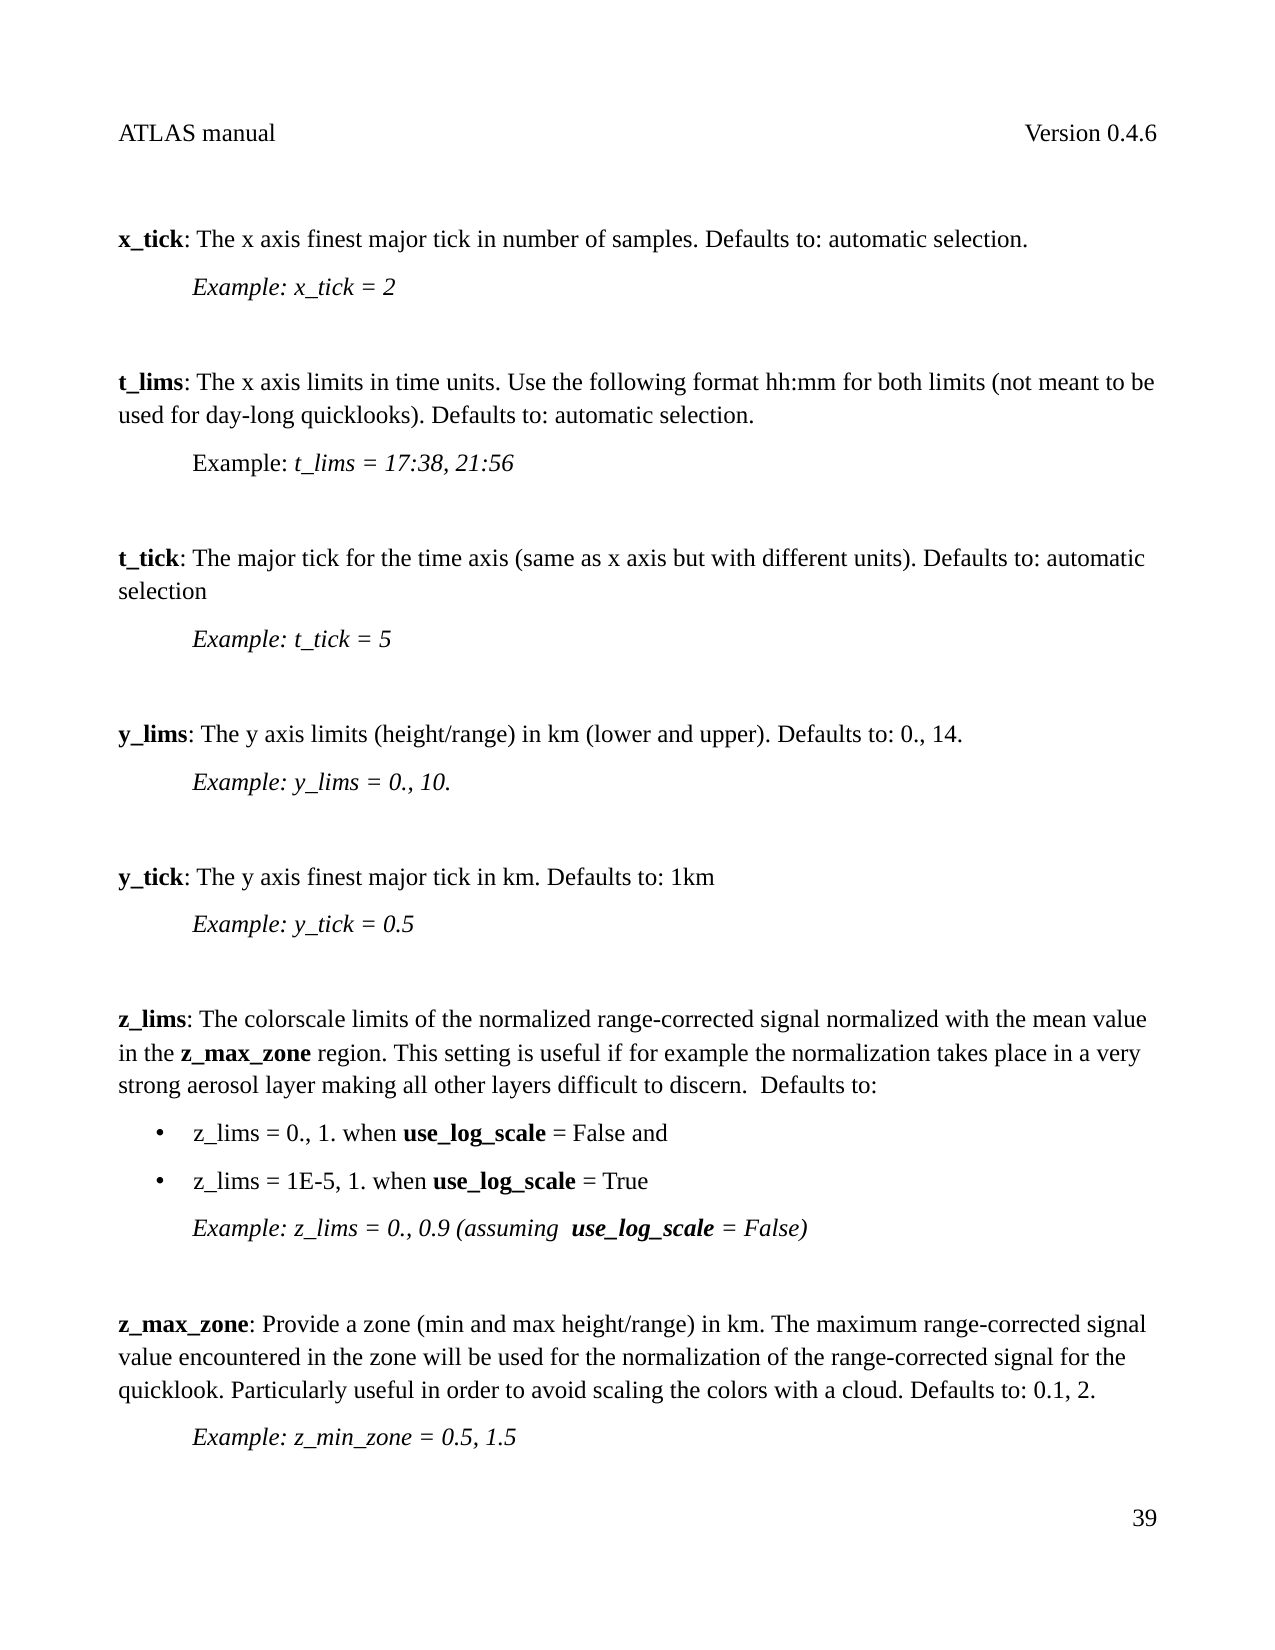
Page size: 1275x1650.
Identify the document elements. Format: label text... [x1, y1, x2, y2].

text Example: x_tick = 2 [118, 272, 1157, 301]
text Example: z_min_zone = 0.5, 1.5 [118, 1422, 1157, 1451]
text t_lims: The x axis limits in time units. Use the following format hh:mm for both limits (not meant to be used for day-long quicklooks). Defaults to: automatic selection. [118, 367, 1157, 429]
text Example: y_lims = 0., 10. [118, 767, 1157, 795]
text z_max_zone: Provide a zone (min and max height/range) in km. The maximum range-corrected signal value encountered in the zone will be used for the normalization of the range-corrected signal for the quicklook. Particularly useful in order to avoid scaling the colors with a cloud. Defaults to: 0.1, 2. [118, 1309, 1157, 1403]
text Example: t_tick = 5 [118, 624, 1157, 652]
text z_lims: The colorscale limits of the normalized range-corrected signal normalized with the mean value in the z_max_zone region. This setting is useful if for example the normalization takes place in a very strong aerosol layer making all other layers difficult to discern. Defaults to: [118, 1004, 1157, 1099]
list z_lims = 0., 1. when use_log_scale = False and [156, 1118, 1157, 1147]
text x_tick: The x axis finest major tick in number of samples. Defaults to: automatic selection. [118, 224, 1157, 253]
text Example: y_tick = 0.5 [118, 909, 1157, 938]
text y_tick: The y axis finest major tick in km. Defaults to: 1km [118, 862, 1157, 891]
text Example: t_lims = 17:38, 21:56 [118, 448, 1157, 477]
text t_tick: The major tick for the time axis (same as x axis but with different units). Defaults to: automatic selection [118, 543, 1157, 605]
text y_lims: The y axis limits (height/range) in km (lower and upper). Defaults to: 0., 14. [118, 719, 1157, 748]
text Example: z_lims = 0., 0.9 (assuming use_log_scale = False) [118, 1213, 1157, 1242]
list z_lims = 1E-5, 1. when use_log_scale = True [156, 1166, 1157, 1194]
